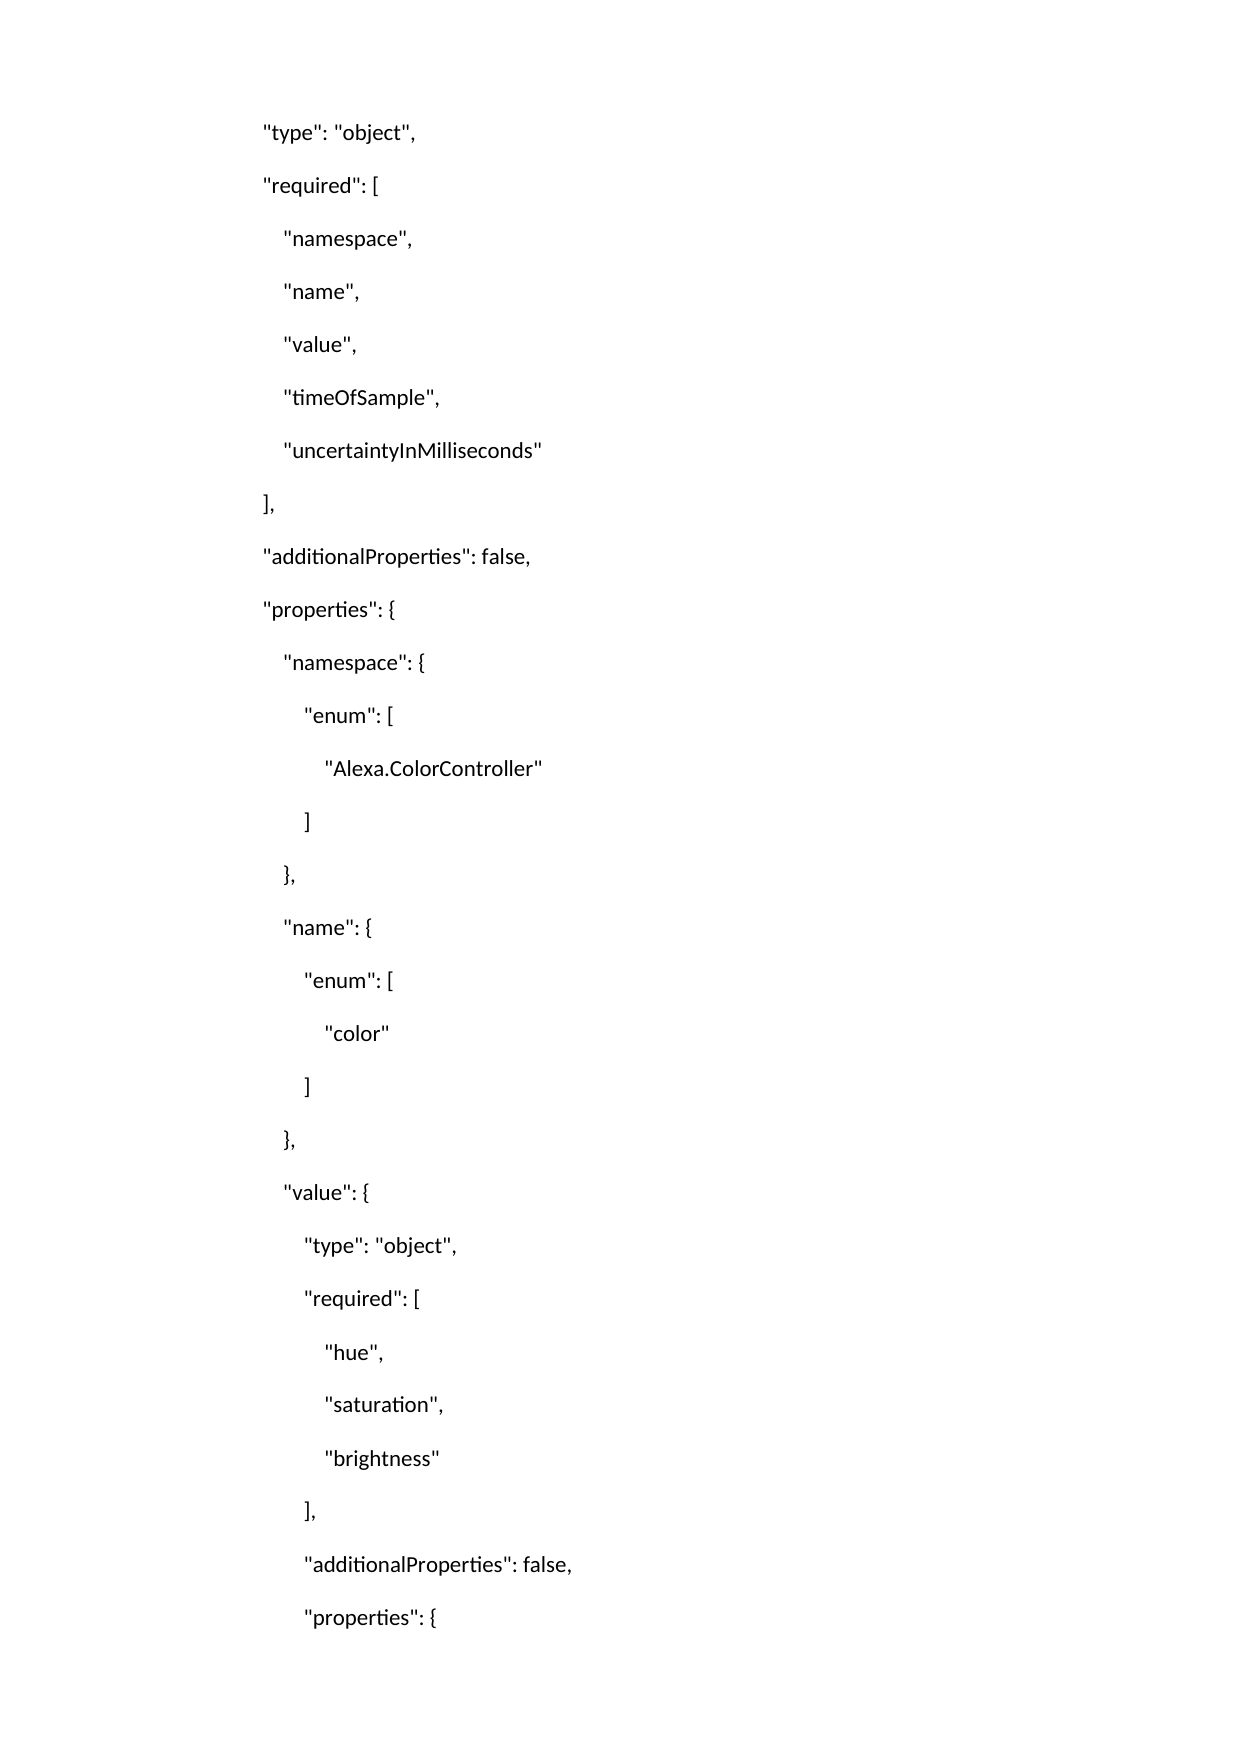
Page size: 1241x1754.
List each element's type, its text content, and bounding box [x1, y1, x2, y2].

text "properties": { [118, 1603, 1122, 1631]
text "name", [118, 277, 1122, 305]
text }, [118, 860, 1122, 888]
text ], [118, 1497, 1122, 1525]
text "saturation", [118, 1391, 1122, 1419]
text ], [118, 489, 1122, 517]
text "uncertaintyInMilliseconds" [118, 436, 1122, 464]
text "type": "object", [118, 118, 1122, 146]
text "name": { [118, 913, 1122, 941]
text "value", [118, 330, 1122, 358]
text "Alexa.ColorController" [118, 754, 1122, 782]
text "required": [ [118, 1284, 1122, 1313]
text "value": { [118, 1178, 1122, 1207]
text "enum": [ [118, 966, 1122, 994]
text "brightness" [118, 1444, 1122, 1472]
text "enum": [ [118, 701, 1122, 729]
text ] [118, 807, 1122, 835]
text "additionalProperties": false, [118, 1550, 1122, 1578]
text ] [118, 1072, 1122, 1101]
text "hue", [118, 1338, 1122, 1366]
text "type": "object", [118, 1232, 1122, 1259]
text "additionalProperties": false, [118, 542, 1122, 570]
text "namespace", [118, 224, 1122, 252]
text "color" [118, 1019, 1122, 1047]
text "timeOfSample", [118, 383, 1122, 411]
text "required": [ [118, 171, 1122, 199]
text "properties": { [118, 595, 1122, 623]
text }, [118, 1126, 1122, 1153]
text "namespace": { [118, 648, 1122, 676]
